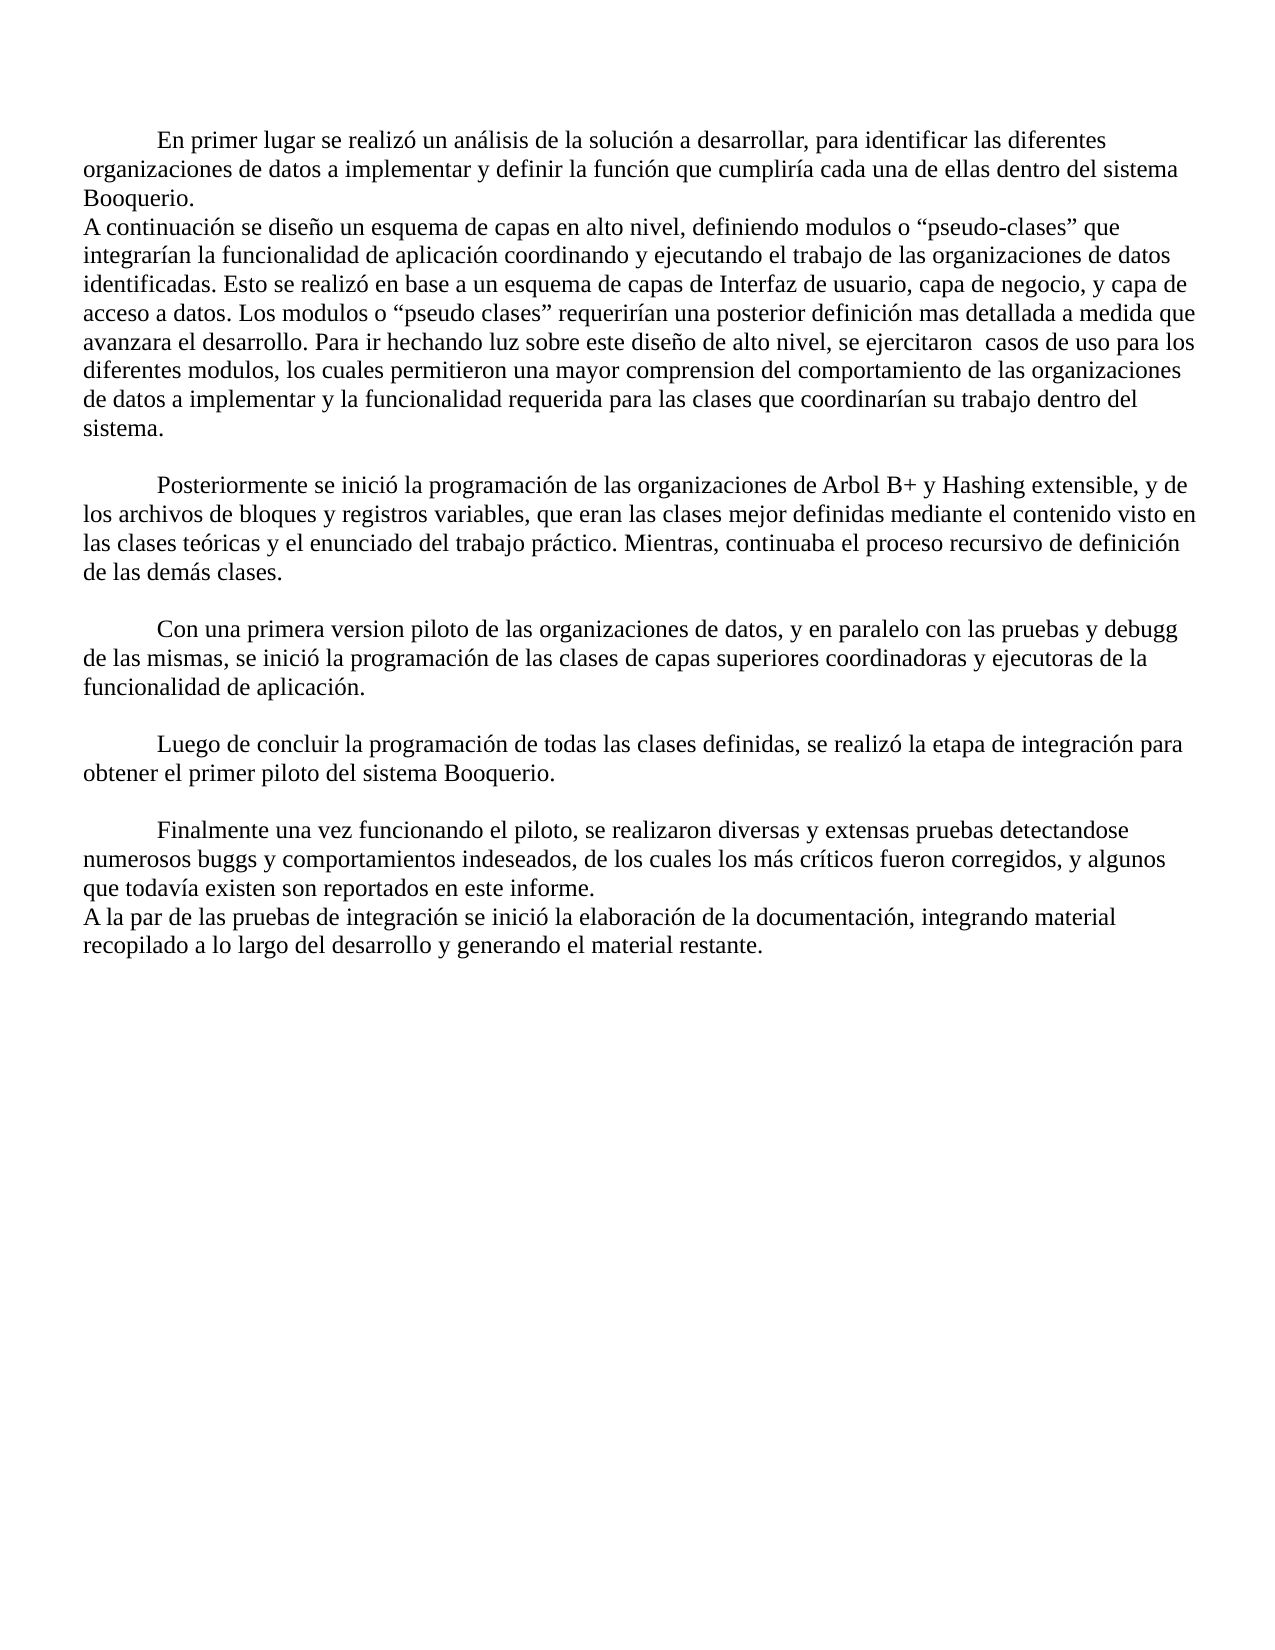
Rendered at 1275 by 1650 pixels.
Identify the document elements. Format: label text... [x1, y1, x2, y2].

text Posteriormente se inició la programación de las organizaciones de Arbol B+ y Hashing extensible, y de los archivos de bloques y registros variables, que eran las clases mejor definidas mediante el contenido visto en las clases teóricas y el enunciado del trabajo práctico. Mientras, continuaba el proceso recursivo de definición de las demás clases. [83, 471, 1206, 586]
text En primer lugar se realizó un análisis de la solución a desarrollar, para identificar las diferentes organizaciones de datos a implementar y definir la función que cumpliría cada una de ellas dentro del sistema Booquerio. [83, 126, 1206, 212]
text A continuación se diseño un esquema de capas en alto nivel, definiendo modulos o “pseudo-clases” que integrarían la funcionalidad de aplicación coordinando y ejecutando el trabajo de las organizaciones de datos identificadas. Esto se realizó en base a un esquema de capas de Interfaz de usuario, capa de negocio, y capa de acceso a datos. Los modulos o “pseudo clases” requerirían una posterior definición mas detallada a medida que avanzara el desarrollo. Para ir hechando luz sobre este diseño de alto nivel, se ejercitaron casos de uso para los diferentes modulos, los cuales permitieron una mayor comprension del comportamiento de las organizaciones de datos a implementar y la funcionalidad requerida para las clases que coordinarían su trabajo dentro del sistema. [83, 212, 1206, 442]
text Finalmente una vez funcionando el piloto, se realizaron diversas y extensas pruebas detectandose numerosos buggs y comportamientos indeseados, de los cuales los más críticos fueron corregidos, y algunos que todavía existen son reportados en este informe. [83, 816, 1206, 902]
text Con una primera version piloto de las organizaciones de datos, y en paralelo con las pruebas y debugg de las mismas, se inició la programación de las clases de capas superiores coordinadoras y ejecutoras de la funcionalidad de aplicación. [83, 614, 1206, 701]
text A la par de las pruebas de integración se inició la elaboración de la documentación, integrando material recopilado a lo largo del desarrollo y generando el material restante. [83, 902, 1206, 959]
text Luego de concluir la programación de todas las clases definidas, se realizó la etapa de integración para obtener el primer piloto del sistema Booquerio. [83, 729, 1206, 787]
